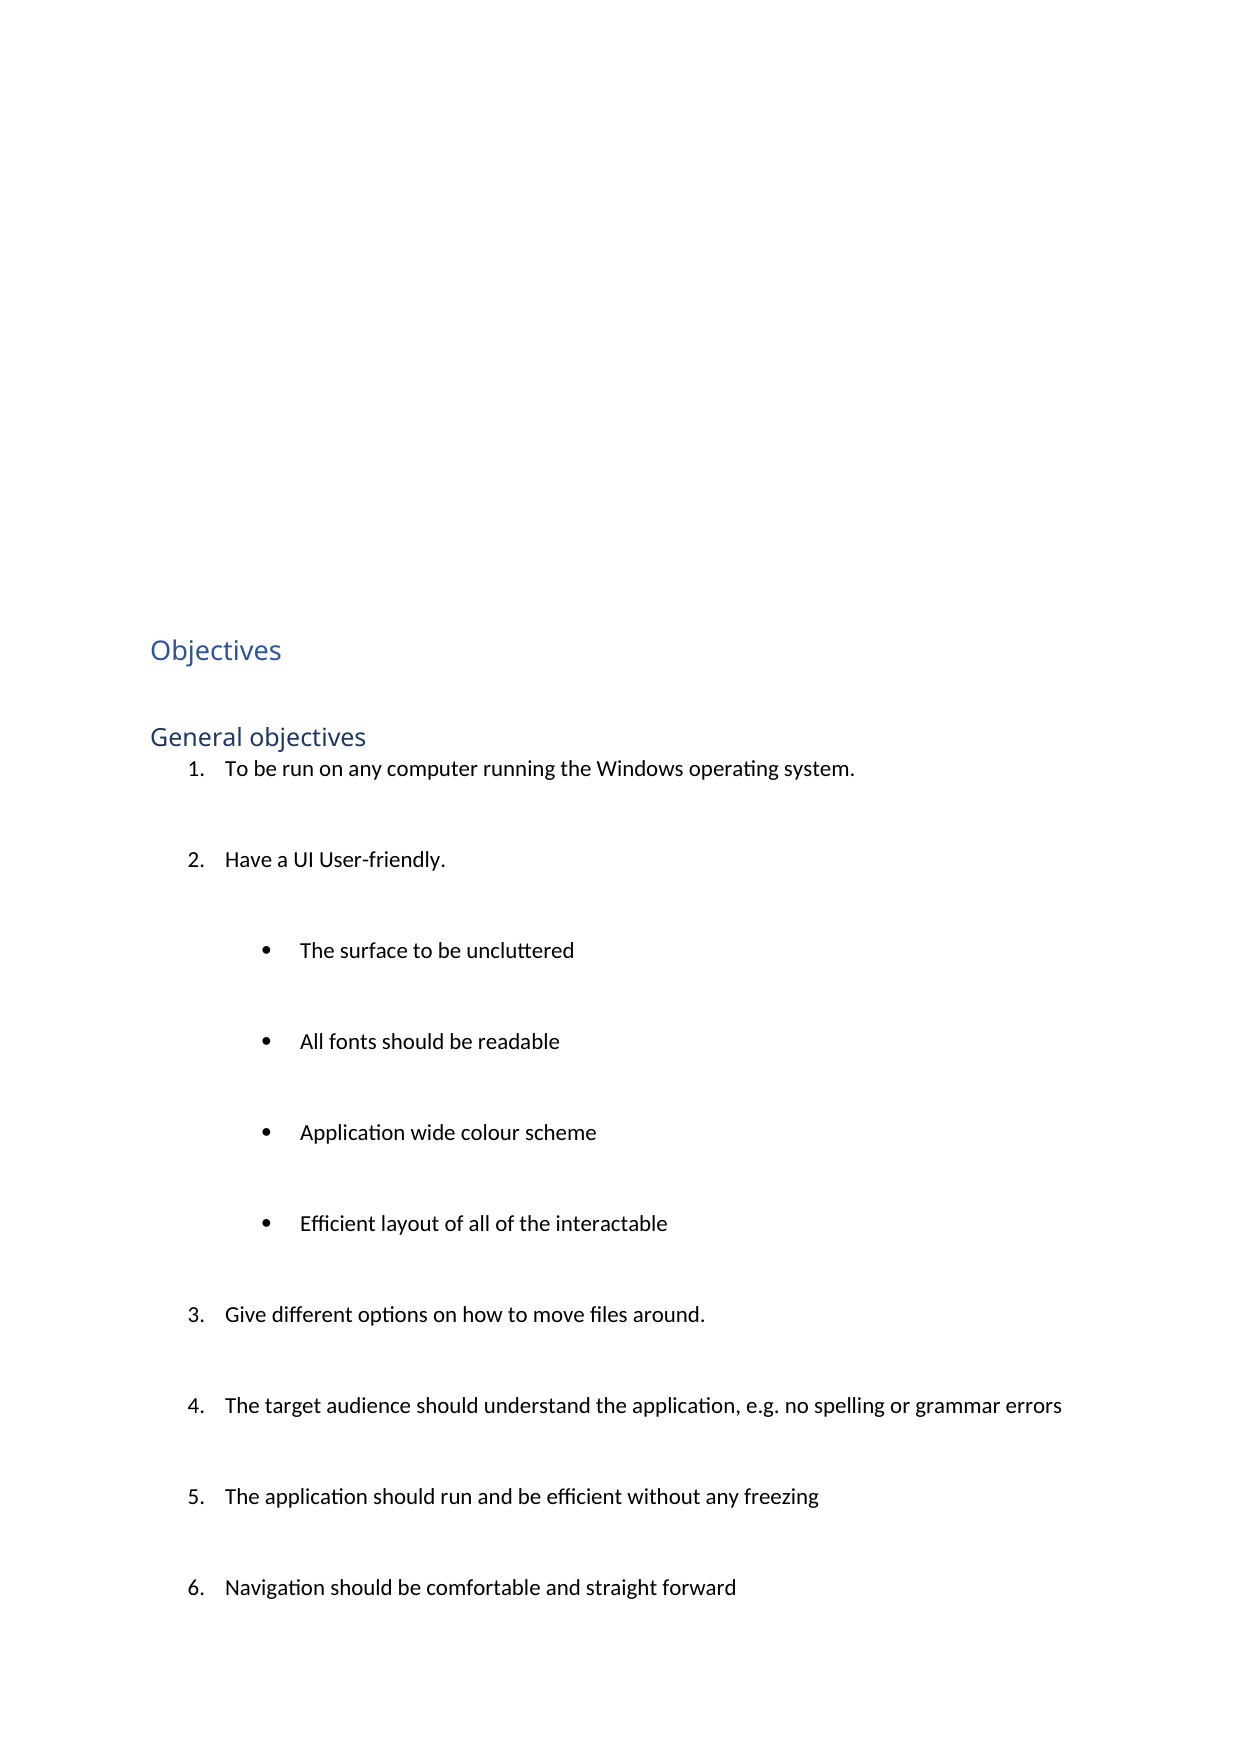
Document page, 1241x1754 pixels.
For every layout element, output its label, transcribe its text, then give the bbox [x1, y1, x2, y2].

subtitle Objectives [150, 632, 1090, 668]
list Have a UI User-friendly. [187, 845, 1090, 873]
list The surface to be uncluttered [262, 936, 1090, 964]
list Give different options on how to move files around. [187, 1300, 1090, 1328]
list The application should run and be efficient without any freezing [187, 1482, 1090, 1511]
subtitle General objectives [150, 719, 1090, 753]
list To be run on any computer running the Windows operating system. [187, 754, 1090, 782]
list Application wide colour scheme [262, 1118, 1090, 1146]
list All fonts should be readable [262, 1027, 1090, 1055]
list Navigation should be comfortable and straight forward [187, 1573, 1090, 1602]
list Efficient layout of all of the interactable [262, 1209, 1090, 1237]
list The target audience should understand the application, e.g. no spelling or grammar errors [187, 1391, 1090, 1419]
